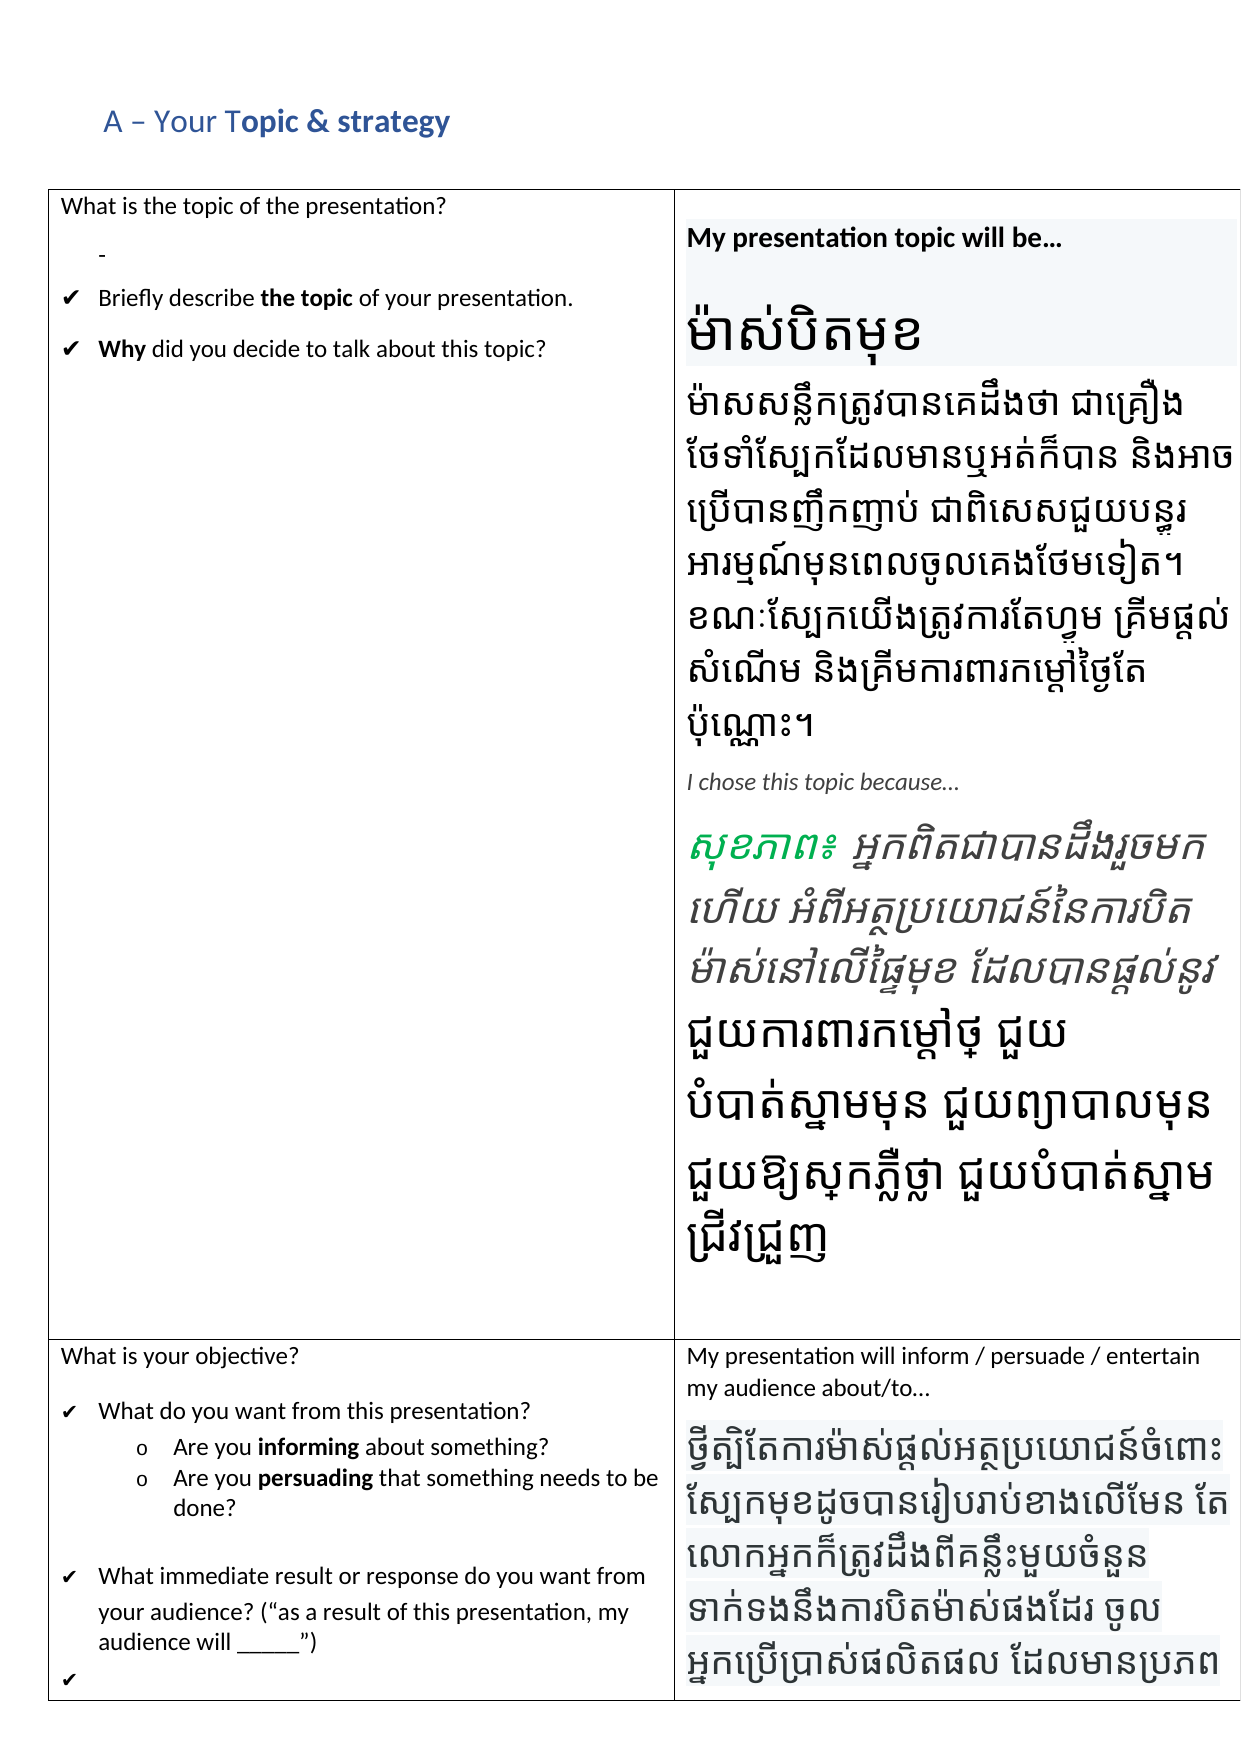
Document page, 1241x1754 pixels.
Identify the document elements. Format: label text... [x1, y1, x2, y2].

table_header What is the topic of the presentation? Briefly describe the topic of your presentation. Why did you decide to talk about this topic? [49, 190, 674, 1339]
table_header My presentation topic will be… ម៉ាស់បិតមុខ ម៉ាសសន្លឹកត្រូវបានគេដឹងថា ជាគ្រឿងថែទាំស្បែកដែលមានឬអត់ក៏បាន និងអាចប្រើបានញឹកញាប់ ជាពិសេសជួយបន្ធូរអារម្មណ៍មុនពេលចូលគេងថែមទៀត។ ខណៈស្បែកយើងត្រូវការតែហ្វូម គ្រីម​ផ្ដល់​សំណើម និង​គ្រីម​ការពារ​កម្ដៅ​ថ្ងៃ​តែ​ប៉ុណ្ណោះ។ I chose this topic because… សុខភាព៖ អ្នកពិតជាបានដឹងរួចមកហើយ អំពីអត្ថប្រយោជន៍នៃការបិតម៉ាស់នៅលើផ្ទៃមុខ ដែលបានផ្ដល់នូវ ជួយការពារកម្តៅថ្ងៃ​​ ជួយបំបាត់ស្នាមមុន ជួយព្យាបាលមុន ជួយឱ្យស្បែកភ្លឺថ្លា ជួយបំបាត់ស្នាមជ្រីវជ្រួញ [675, 190, 1240, 1339]
subtitle A – Your Topic & strategy [103, 100, 1106, 141]
table_cell My presentation will inform / persuade / entertain my audience about/to… ថ្វីត្បិតែការម៉ាស់ផ្ដល់អត្ថប្រយោជន៍ចំពោះស្បែកមុខដូចបានរៀបរាប់ខាងលើមែន តែលោកអ្នកក៏ត្រូវដឹងពីគន្លឹះមួយចំនួនទាក់ទងនឹងការបិតម៉ាស់ផងដែរ ចូលអ្នកប្រើប្រាស់ផលិតផល ដែលមានប្រភពច្បាស់លាស់និងមានការទទួលខុសស្គាល់ពីក្រសួងផងដែរ។ រឆ្លើយតបបែបណាពីទស្សនិកជនរបស់អ្នក? (“ជាលទ្ធផលនៃបទបង្ហាញនេះ ទស្សនិកជនរបស់ខ្ញុំនឹង) As a result of this presentation, my audience will… + ការប្រើប្រាស់ប្រកបដោយប្រសិទ្ធភាព​ គុណភាព​ ភាពជឿជាក់និងការទុកចិត្តពីអ្នកប្រើប្រាស់ ហើយកាន់តែមានភាពឈរឈ្មោះលើទីផ្សារផងដែរ។ [675, 1340, 1240, 1700]
table_cell What is your objective? What do you want from this presentation? Are you informing about something? Are you persuading that something needs to be done? What immediate result or response do you want from your audience? (“as a result of this presentation, my audience will _____”) [49, 1340, 674, 1700]
